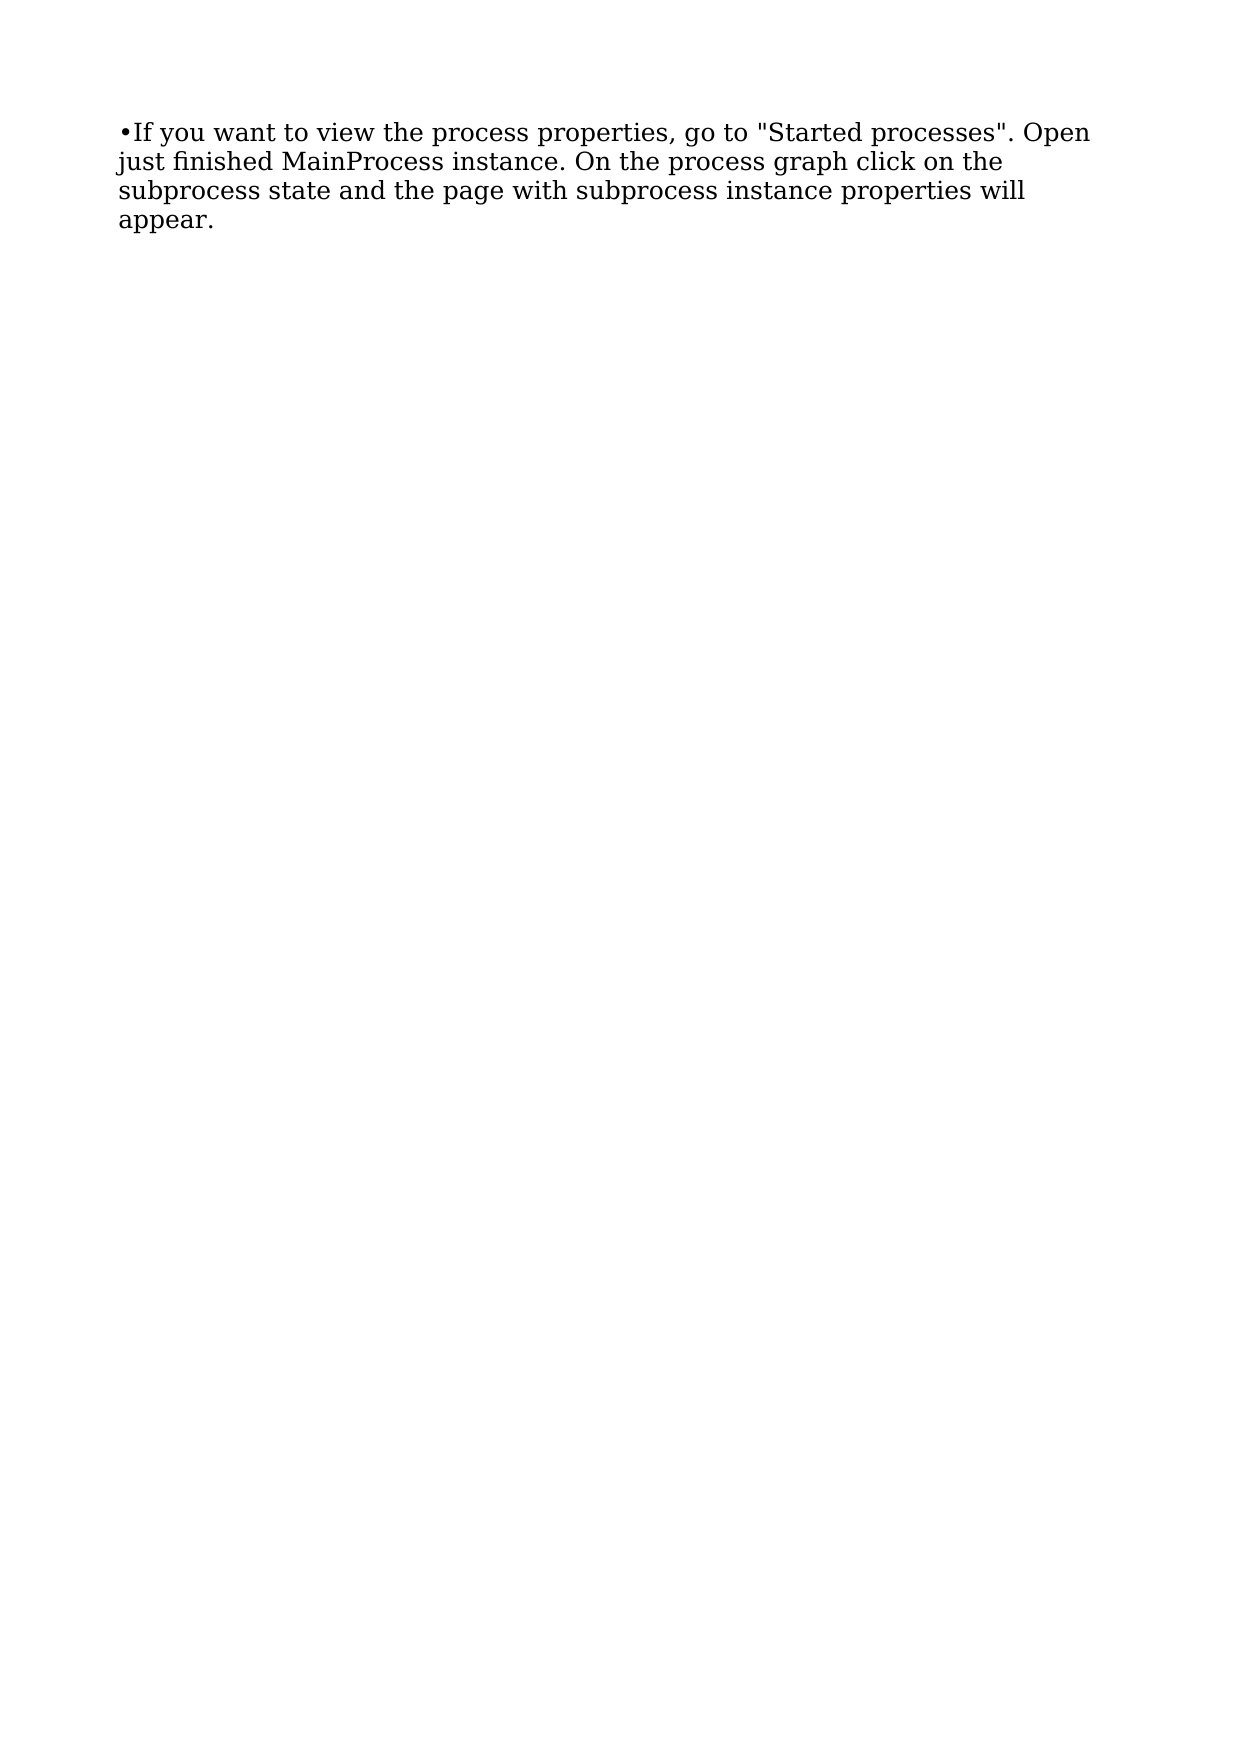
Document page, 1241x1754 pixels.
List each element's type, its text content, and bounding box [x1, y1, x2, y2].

list If you want to view the process properties, go to "Started processes". Open just finished MainProcess instance. On the process graph click on the subprocess state and the page with subprocess instance properties will appear. [118, 118, 1122, 235]
